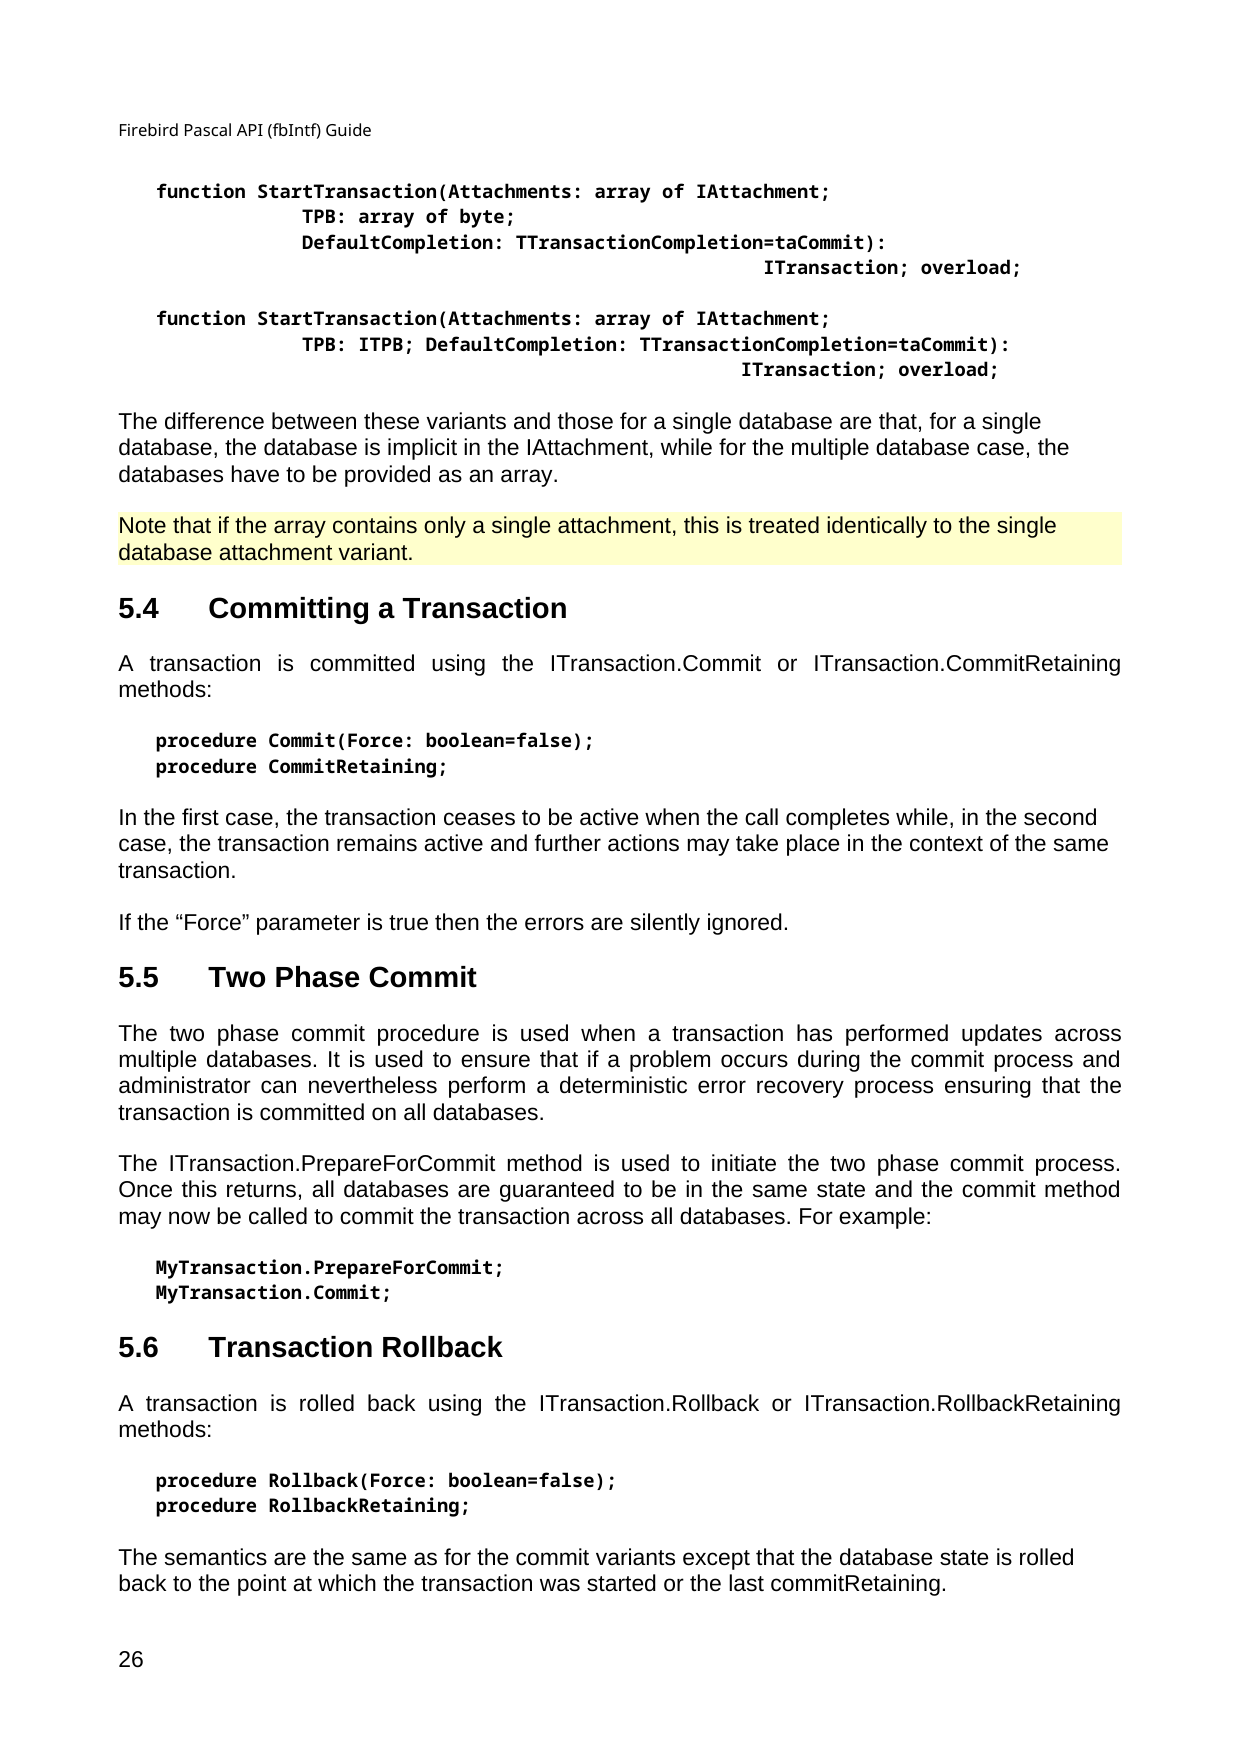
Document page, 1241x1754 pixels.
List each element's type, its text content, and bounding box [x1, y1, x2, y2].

subtitle Transaction Rollback [118, 1331, 1122, 1364]
text The semantics are the same as for the commit variants except that the database state is rolled back to the point at which the transaction was started or the last commitRetaining. [118, 1544, 1122, 1597]
text In the first case, the transaction ceases to be active when the call completes while, in the second case, the transaction remains active and further actions may take place in the context of the same transaction. [118, 804, 1122, 883]
text Note that if the array contains only a single attachment, this is treated identically to the single database attachment variant. [118, 512, 1122, 565]
text DefaultCompletion: TTransactionCompletion=taCommit): [156, 229, 1122, 255]
text ITransaction; overload; [156, 255, 1122, 280]
text procedure RollbackRetaining; [156, 1493, 1122, 1518]
text function StartTransaction(Attachments: array of IAttachment; [156, 178, 1122, 204]
text MyTransaction.Commit; [156, 1279, 1122, 1305]
text The two phase commit procedure is used when a transaction has performed updates across multiple databases. It is used to ensure that if a problem occurs during the commit process and administrator can nevertheless perform a deterministic error recovery process ensuring that the transaction is committed on all databases. [118, 1019, 1122, 1125]
subtitle Two Phase Commit [118, 960, 1122, 994]
text function StartTransaction(Attachments: array of IAttachment; [156, 306, 1122, 331]
text The ITransaction.PrepareForCommit method is used to initiate the two phase commit process. Once this returns, all databases are guaranteed to be in the same state and the commit method may now be called to commit the transaction across all databases. For example: [118, 1150, 1122, 1229]
text procedure Rollback(Force: boolean=false); [156, 1467, 1122, 1493]
text A transaction is committed using the ITransaction.Commit or ITransaction.CommitRetaining methods: [118, 650, 1122, 702]
text ITransaction; overload; [156, 357, 1122, 382]
text procedure CommitRetaining; [156, 753, 1122, 778]
text TPB: ITPB; DefaultCompletion: TTransactionCompletion=taCommit): [156, 331, 1122, 357]
text MyTransaction.PrepareForCommit; [156, 1254, 1122, 1279]
subtitle Committing a Transaction [118, 591, 1122, 624]
text procedure Commit(Force: boolean=false); [156, 727, 1122, 753]
text A transaction is rolled back using the ITransaction.Rollback or ITransaction.RollbackRetaining methods: [118, 1389, 1122, 1442]
text The difference between these variants and those for a single database are that, for a single database, the database is implicit in the IAttachment, while for the multiple database case, the databases have to be provided as an array. [118, 408, 1122, 487]
text TPB: array of byte; [156, 204, 1122, 229]
text If the “Force” parameter is true then the errors are silently ignored. [118, 908, 1122, 935]
